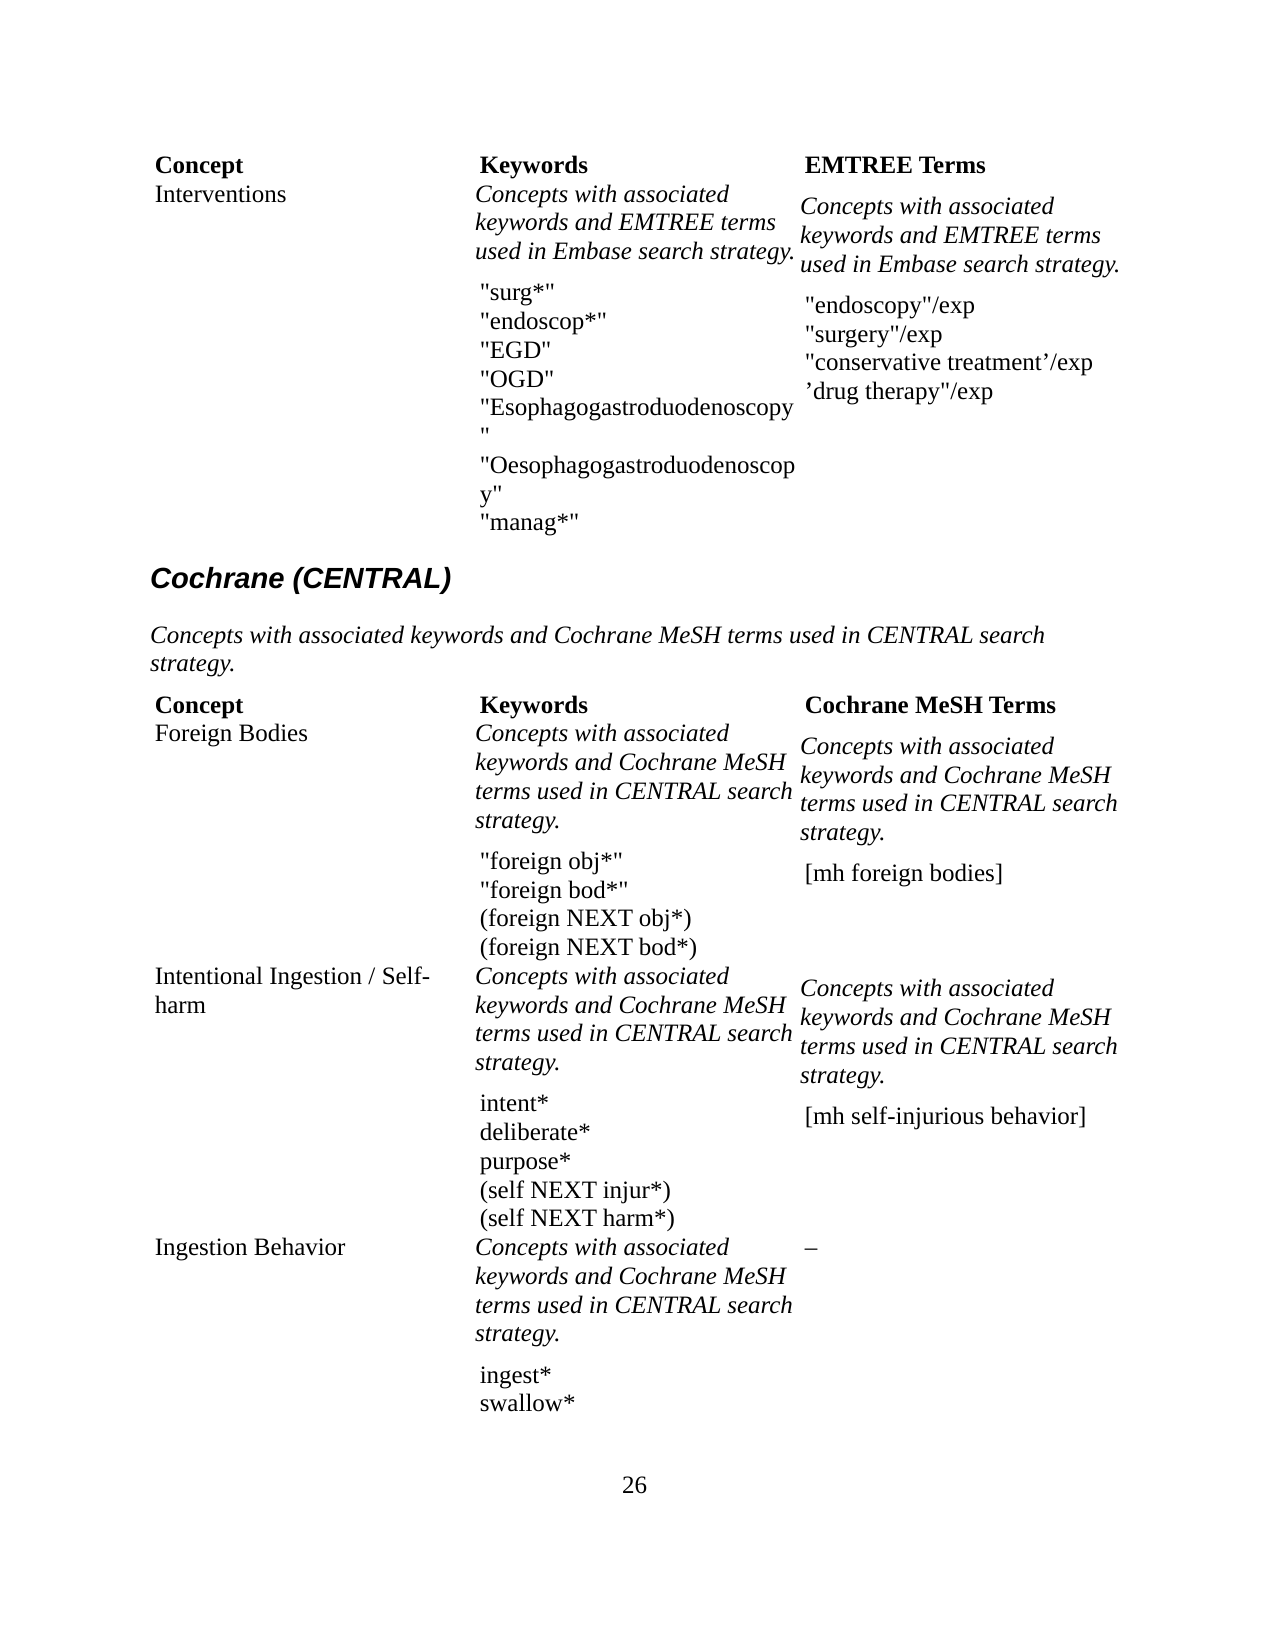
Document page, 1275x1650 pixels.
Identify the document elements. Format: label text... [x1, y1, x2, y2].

table_cell deliberate* [475, 1117, 800, 1146]
table_cell ’drug therapy"/exp [800, 376, 1125, 405]
table_header Keywords [475, 690, 800, 718]
table_header ingest* [475, 1360, 800, 1388]
table_header "foreign obj*" [475, 846, 800, 875]
table_cell (self NEXT injur*) [475, 1175, 800, 1203]
table_cell "OGD" [475, 364, 800, 392]
subtitle Cochrane (CENTRAL) [150, 561, 1125, 595]
table_cell [800, 887, 1125, 961]
table_cell Concepts with associated keywords and Cochrane MeSH terms used in CENTRAL search strategy. [800, 719, 1125, 859]
table_header intent* [475, 1089, 800, 1117]
table_cell (foreign NEXT obj*) [475, 904, 800, 932]
table_cell "surgery"/exp [800, 319, 1125, 347]
table_cell Concepts with associated keywords and Cochrane MeSH terms used in CENTRAL search strategy. [475, 719, 800, 846]
table_header Concept [150, 690, 475, 718]
table_cell "endoscop*" [475, 306, 800, 335]
table_cell "conservative treatment’/exp [800, 348, 1125, 376]
table_header "surg*" [475, 278, 800, 306]
table_cell purpose* [475, 1146, 800, 1175]
table_header EMTREE Terms [800, 150, 1125, 179]
text Concepts with associated keywords and Cochrane MeSH terms used in CENTRAL search strategy. [150, 620, 1125, 677]
table_cell Ingestion Behavior [150, 1232, 475, 1417]
table_cell – [800, 1232, 1125, 1417]
table_header Cochrane MeSH Terms [800, 690, 1125, 718]
table_cell Concepts with associated keywords and Cochrane MeSH terms used in CENTRAL search strategy. [800, 961, 1125, 1101]
table_cell Intentional Ingestion / Self-harm [150, 961, 475, 1232]
table_cell Concepts with associated keywords and Cochrane MeSH terms used in CENTRAL search strategy. [475, 961, 800, 1089]
table_cell "foreign bod*" [475, 875, 800, 903]
table_cell Foreign Bodies [150, 719, 475, 961]
table_header "endoscopy"/exp [800, 290, 1125, 319]
table_cell [800, 1130, 1125, 1232]
table_cell Concepts with associated keywords and EMTREE terms used in Embase search strategy. [800, 179, 1125, 290]
table_cell [800, 405, 1125, 536]
table_header [mh self-injurious behavior] [800, 1101, 1125, 1130]
table_header [mh foreign bodies] [800, 859, 1125, 887]
table_header Keywords [475, 150, 800, 179]
table_cell (self NEXT harm*) [475, 1204, 800, 1232]
table_cell "Oesophagogastroduodenoscopy" [475, 450, 800, 507]
table_cell "EGD" [475, 335, 800, 364]
table_cell "manag*" [475, 508, 800, 536]
table_cell (foreign NEXT bod*) [475, 932, 800, 961]
table_cell swallow* [475, 1389, 800, 1417]
table_cell "Esophagogastroduodenoscopy" [475, 393, 800, 450]
table_header Concept [150, 150, 475, 179]
table_cell Concepts with associated keywords and Cochrane MeSH terms used in CENTRAL search strategy. [475, 1232, 800, 1360]
table_cell Concepts with associated keywords and EMTREE terms used in Embase search strategy. [475, 179, 800, 278]
table_cell Interventions [150, 179, 475, 536]
